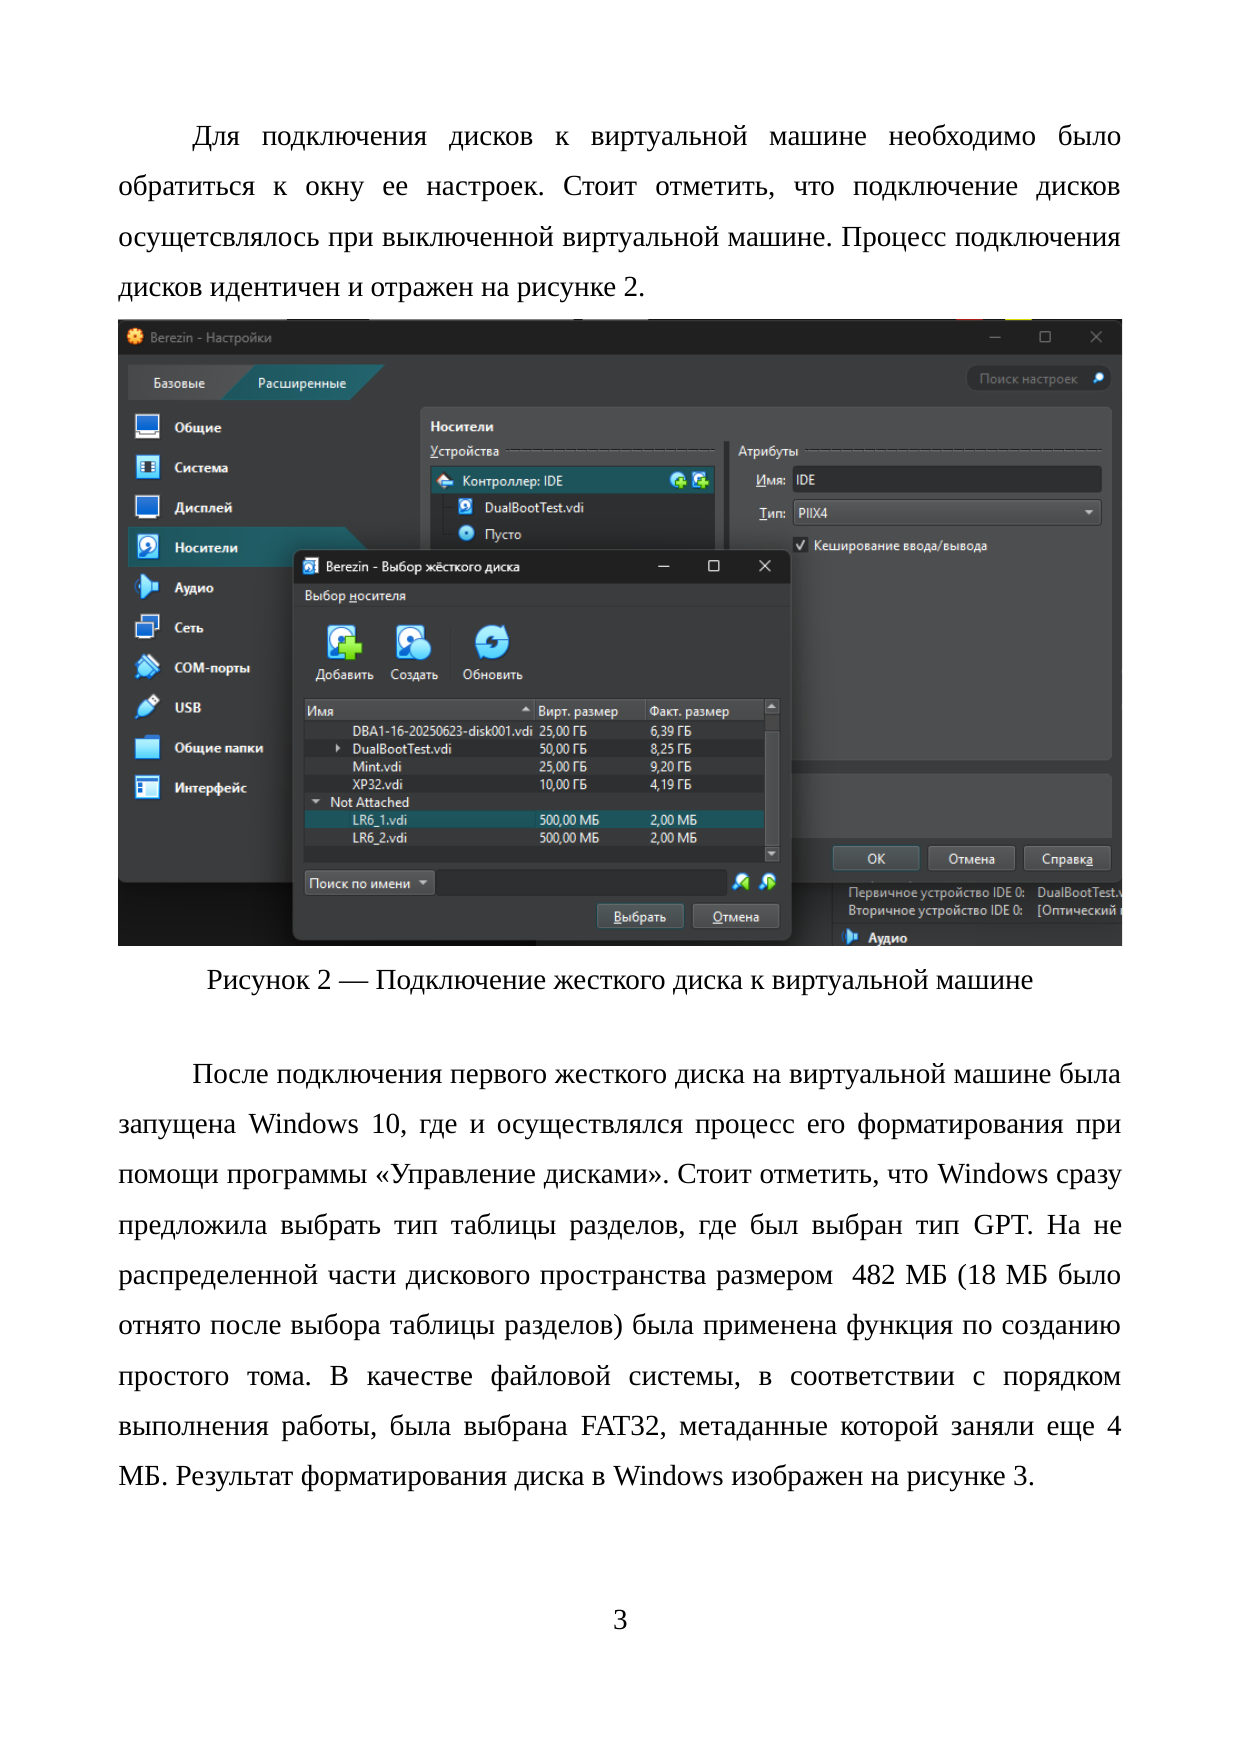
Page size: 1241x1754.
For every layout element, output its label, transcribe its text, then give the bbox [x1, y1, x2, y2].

picture [118, 319, 1123, 946]
text Для подключения дисков к виртуальной машине необходимо было обратиться к окну ее настроек. Стоит отметить, что подключение дисков осущетсвлялось при выключенной виртуальной машине. Процесс подключения дисков идентичен и отражен на рисунке 2. [118, 118, 1122, 303]
text Рисунок 2 — Подключение жесткого диска к виртуальной машине [118, 946, 1122, 996]
text После подключения первого жесткого диска на виртуальной машине была запущена Windows 10, где и осуществлялся процесс его форматирования при помощи программы «Управление дисками». Стоит отметить, что Windows сразу предложила выбрать тип таблицы разделов, где был выбран тип GPT. На не распределенной части дискового пространства размером 482 МБ (18 МБ было отнято после выбора таблицы разделов) была применена функция по созданию простого тома. В качестве файловой системы, в соответствии с порядком выполнения работы, была выбрана FAT32, метаданные которой заняли еще 4 МБ. Результат форматирования диска в Windows изображен на рисунке 3. [118, 1056, 1122, 1492]
